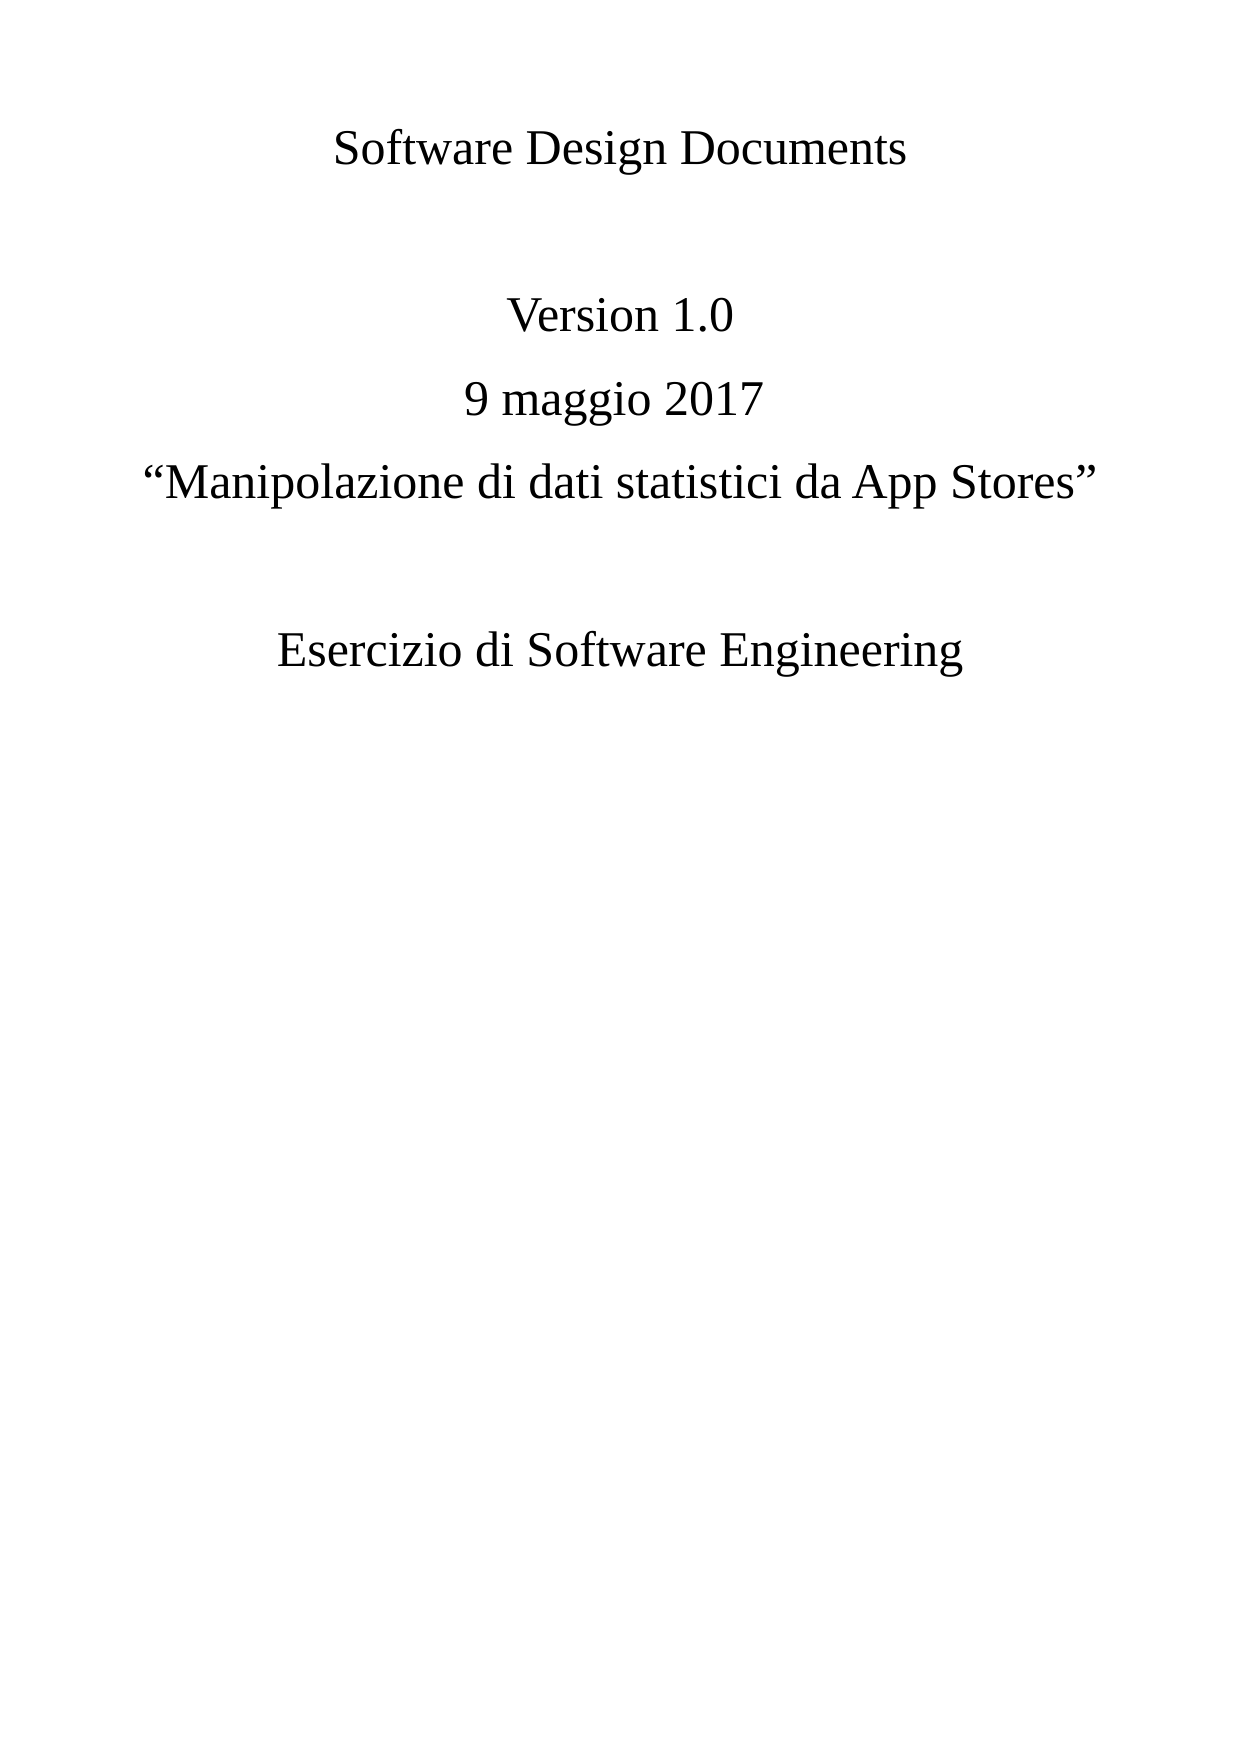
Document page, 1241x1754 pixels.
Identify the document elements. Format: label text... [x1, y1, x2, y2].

text Software Design Documents [118, 118, 1122, 176]
text “Manipolazione di dati statistici da App Stores” [118, 452, 1122, 510]
text Esercizio di Software Engineering [118, 619, 1122, 677]
text Version 1.0 [118, 285, 1122, 343]
text 9 maggio 2017 [118, 369, 1122, 426]
